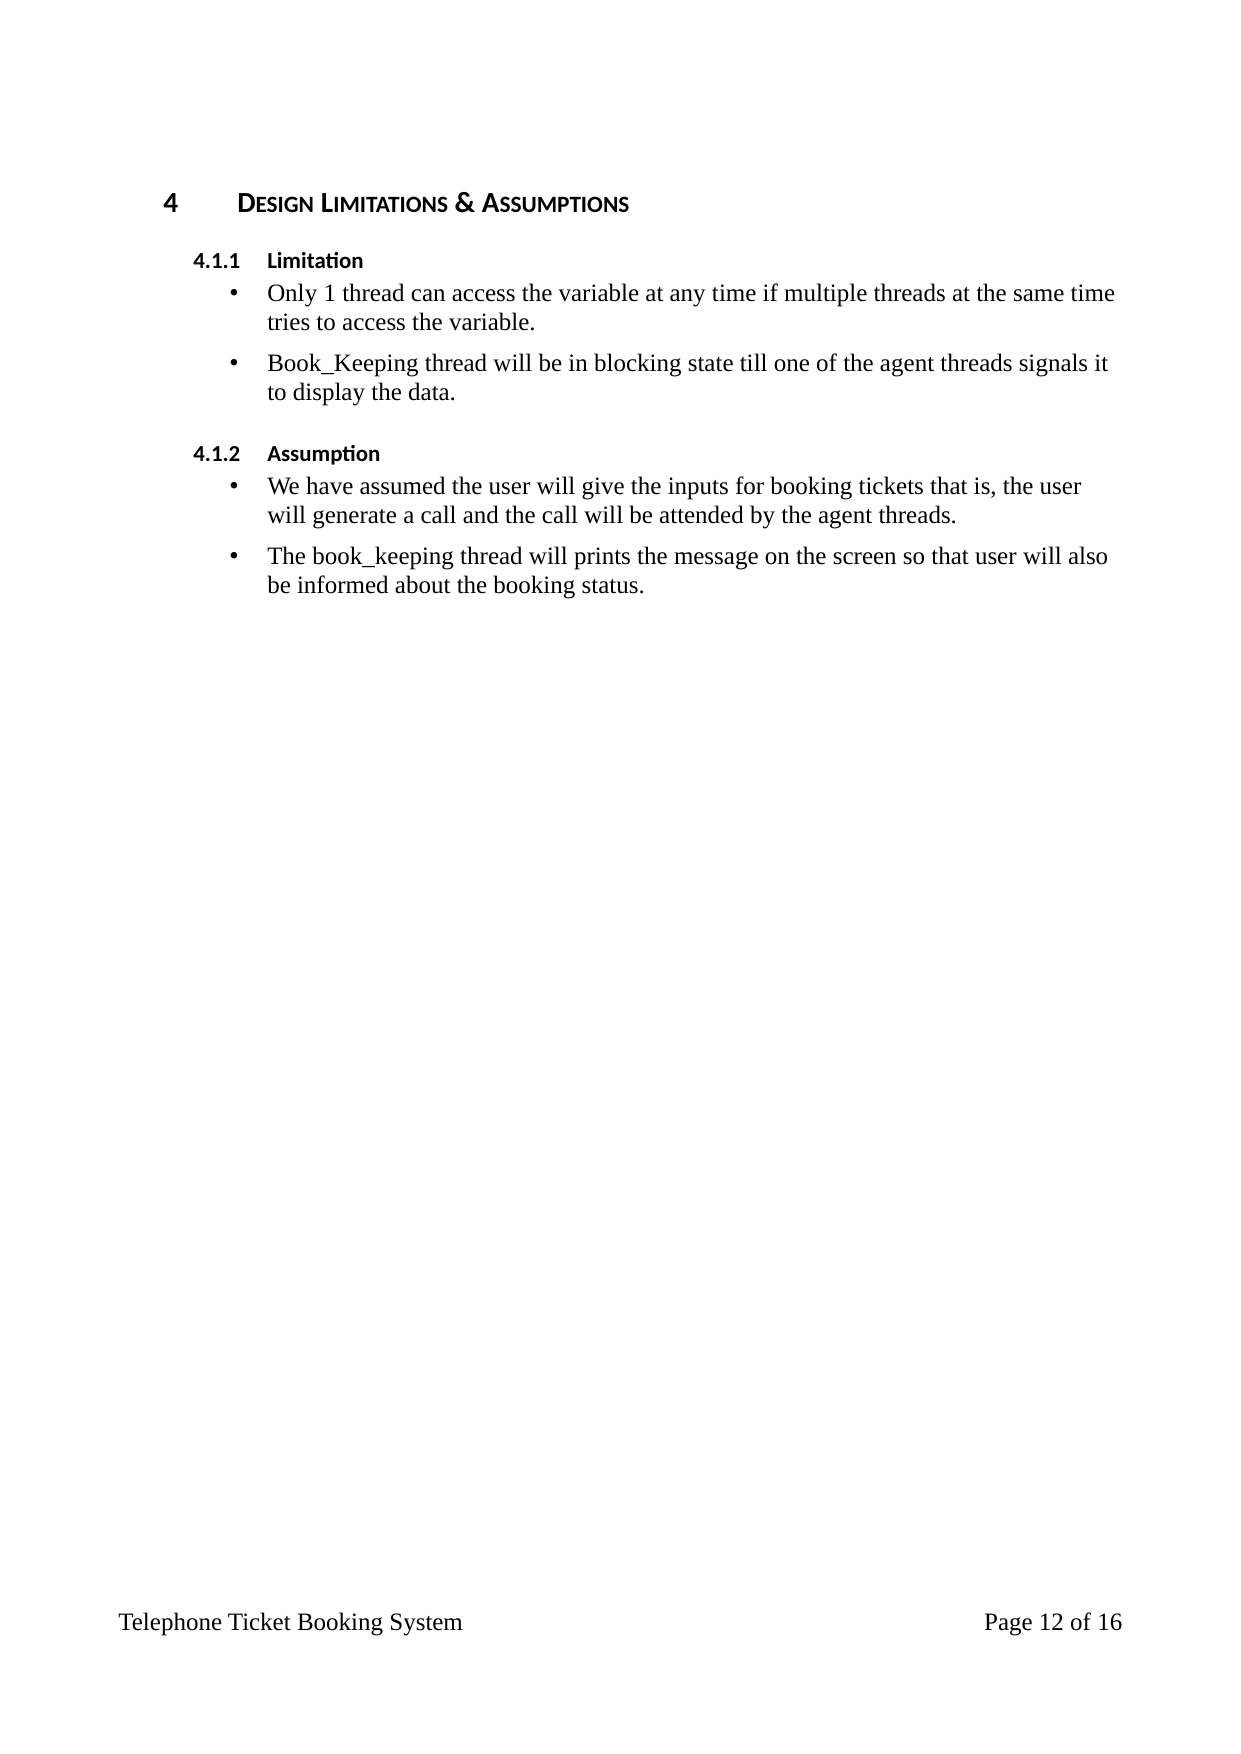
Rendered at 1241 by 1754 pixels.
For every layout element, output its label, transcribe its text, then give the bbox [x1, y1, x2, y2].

subtitle Limitation [193, 246, 1122, 274]
list Book_Keeping thread will be in blocking state till one of the agent threads signals it to display the data. [229, 348, 1122, 406]
subtitle Design Limitations & Assumptions [163, 184, 1122, 220]
subtitle Assumption [193, 439, 1122, 467]
list Only 1 thread can access the variable at any time if multiple threads at the same time tries to access the variable. [229, 278, 1122, 336]
list The book_keeping thread will prints the message on the screen so that user will also be informed about the booking status. [229, 541, 1122, 598]
list We have assumed the user will give the inputs for booking tickets that is, the user will generate a call and the call will be attended by the agent threads. [229, 471, 1122, 528]
